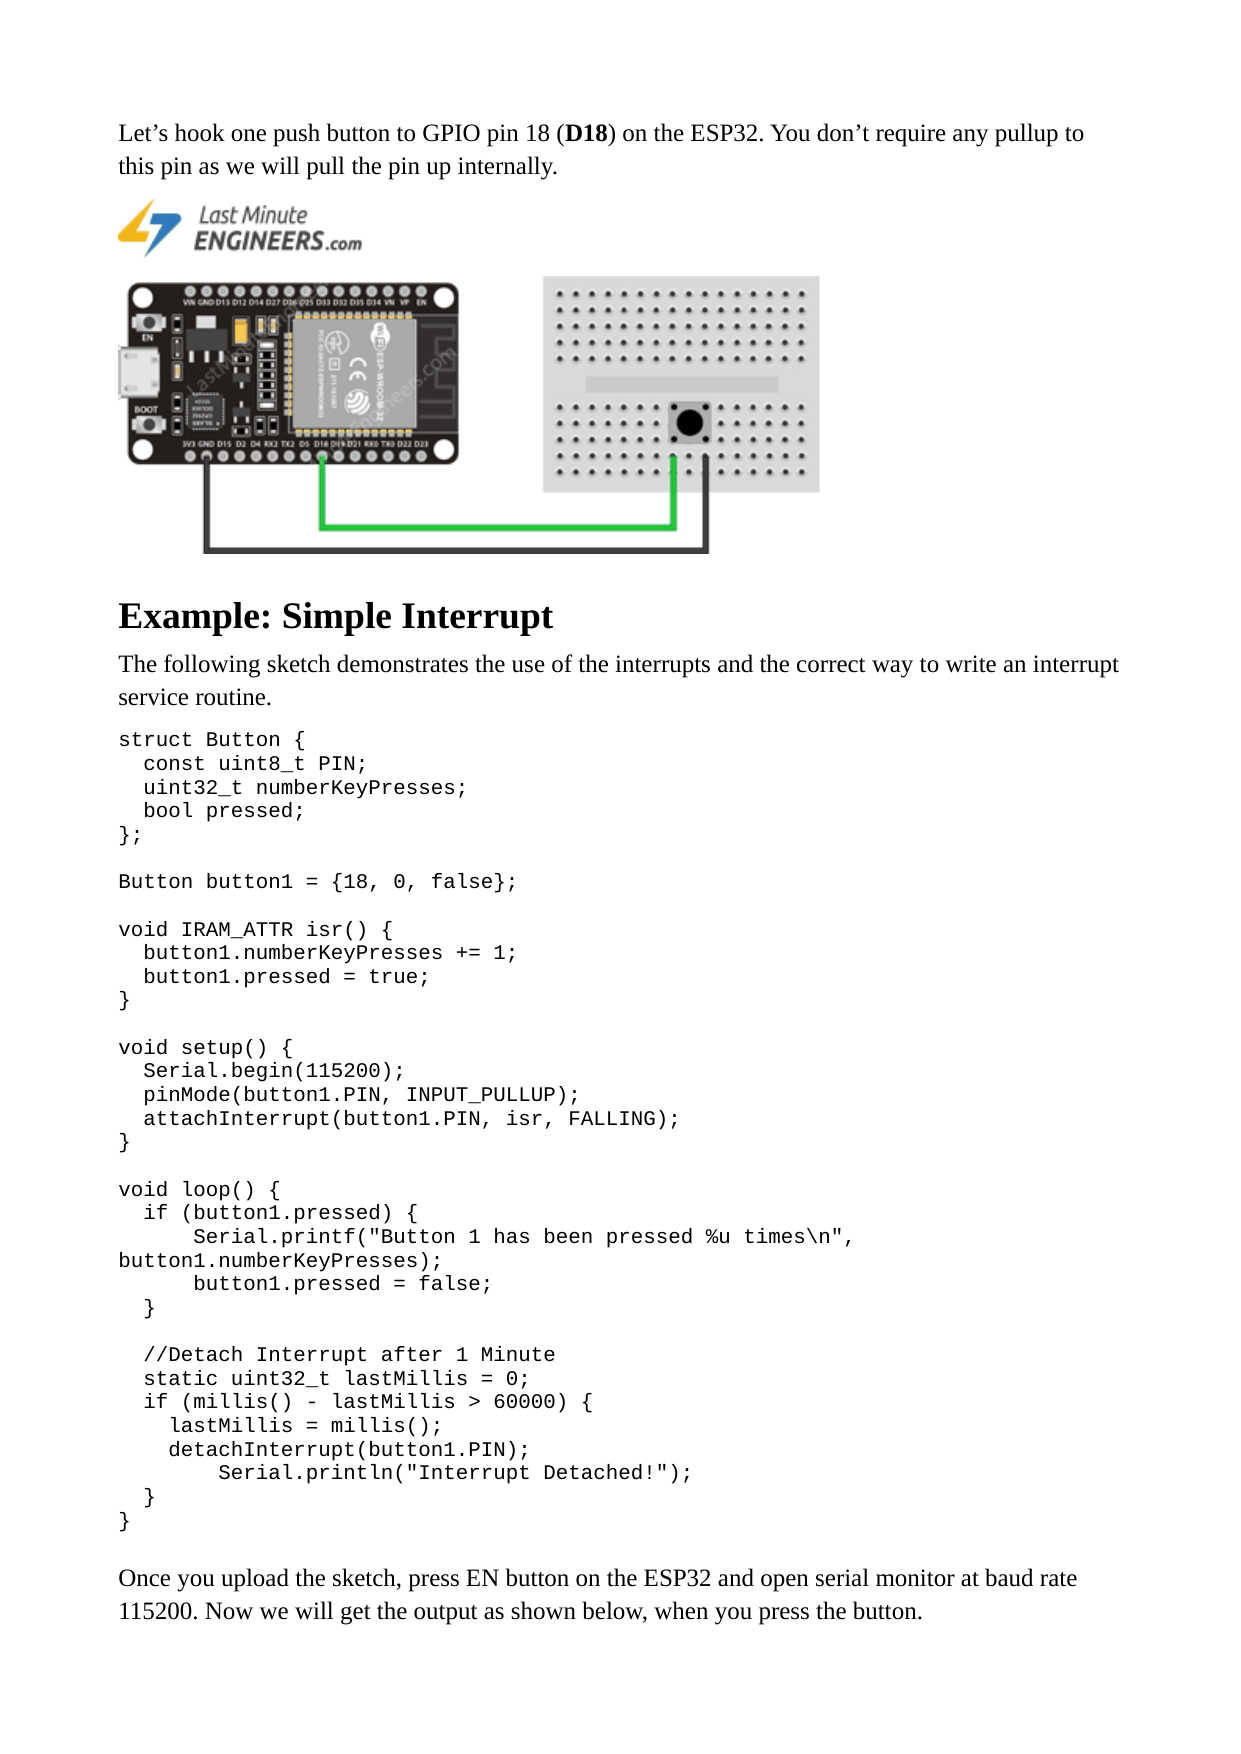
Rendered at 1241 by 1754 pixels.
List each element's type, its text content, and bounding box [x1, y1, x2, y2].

text bool pressed; [118, 800, 1122, 824]
text } [118, 1297, 1122, 1321]
text struct Button { [118, 729, 1122, 753]
text pinMode(button1.PIN, INPUT_PULLUP); [118, 1084, 1122, 1108]
text lastMillis = millis(); [118, 1415, 1122, 1439]
text Serial.println("Interrupt Detached!"); [118, 1462, 1122, 1486]
text static uint32_t lastMillis = 0; [118, 1368, 1122, 1391]
text //Detach Interrupt after 1 Minute [118, 1344, 1122, 1368]
text detachInterrupt(button1.PIN); [118, 1439, 1122, 1462]
picture [118, 198, 820, 554]
text if (button1.pressed) { [118, 1202, 1122, 1226]
subtitle Example: Simple Interrupt [118, 593, 1122, 636]
text } [118, 989, 1122, 1013]
text void IRAM_ATTR isr() { [118, 918, 1122, 942]
text button1.pressed = false; [118, 1273, 1122, 1297]
text } [118, 1510, 1122, 1533]
text void setup() { [118, 1037, 1122, 1060]
text } [118, 1131, 1122, 1155]
text Serial.printf("Button 1 has been pressed %u times\n", button1.numberKeyPresses); [118, 1226, 1122, 1273]
text button1.numberKeyPresses += 1; [118, 942, 1122, 966]
text Serial.begin(115200); [118, 1060, 1122, 1084]
text Let’s hook one push button to GPIO pin 18 (D18) on the ESP32. You don’t require any pullup to this pin as we will pull the pin up internally. [118, 118, 1122, 180]
text void loop() { [118, 1179, 1122, 1202]
text const uint8_t PIN; [118, 753, 1122, 777]
text if (millis() - lastMillis > 60000) { [118, 1391, 1122, 1415]
text Button button1 = {18, 0, false}; [118, 871, 1122, 895]
text } [118, 1486, 1122, 1510]
text button1.pressed = true; [118, 966, 1122, 989]
text Once you upload the sketch, press EN button on the ESP32 and open serial monitor at baud rate 115200. Now we will get the output as shown below, when you press the button. [118, 1563, 1122, 1624]
text }; [118, 824, 1122, 848]
text The following sketch demonstrates the use of the interrupts and the correct way to write an interrupt service routine. [118, 649, 1122, 711]
text uint32_t numberKeyPresses; [118, 777, 1122, 800]
text attachInterrupt(button1.PIN, isr, FALLING); [118, 1108, 1122, 1131]
